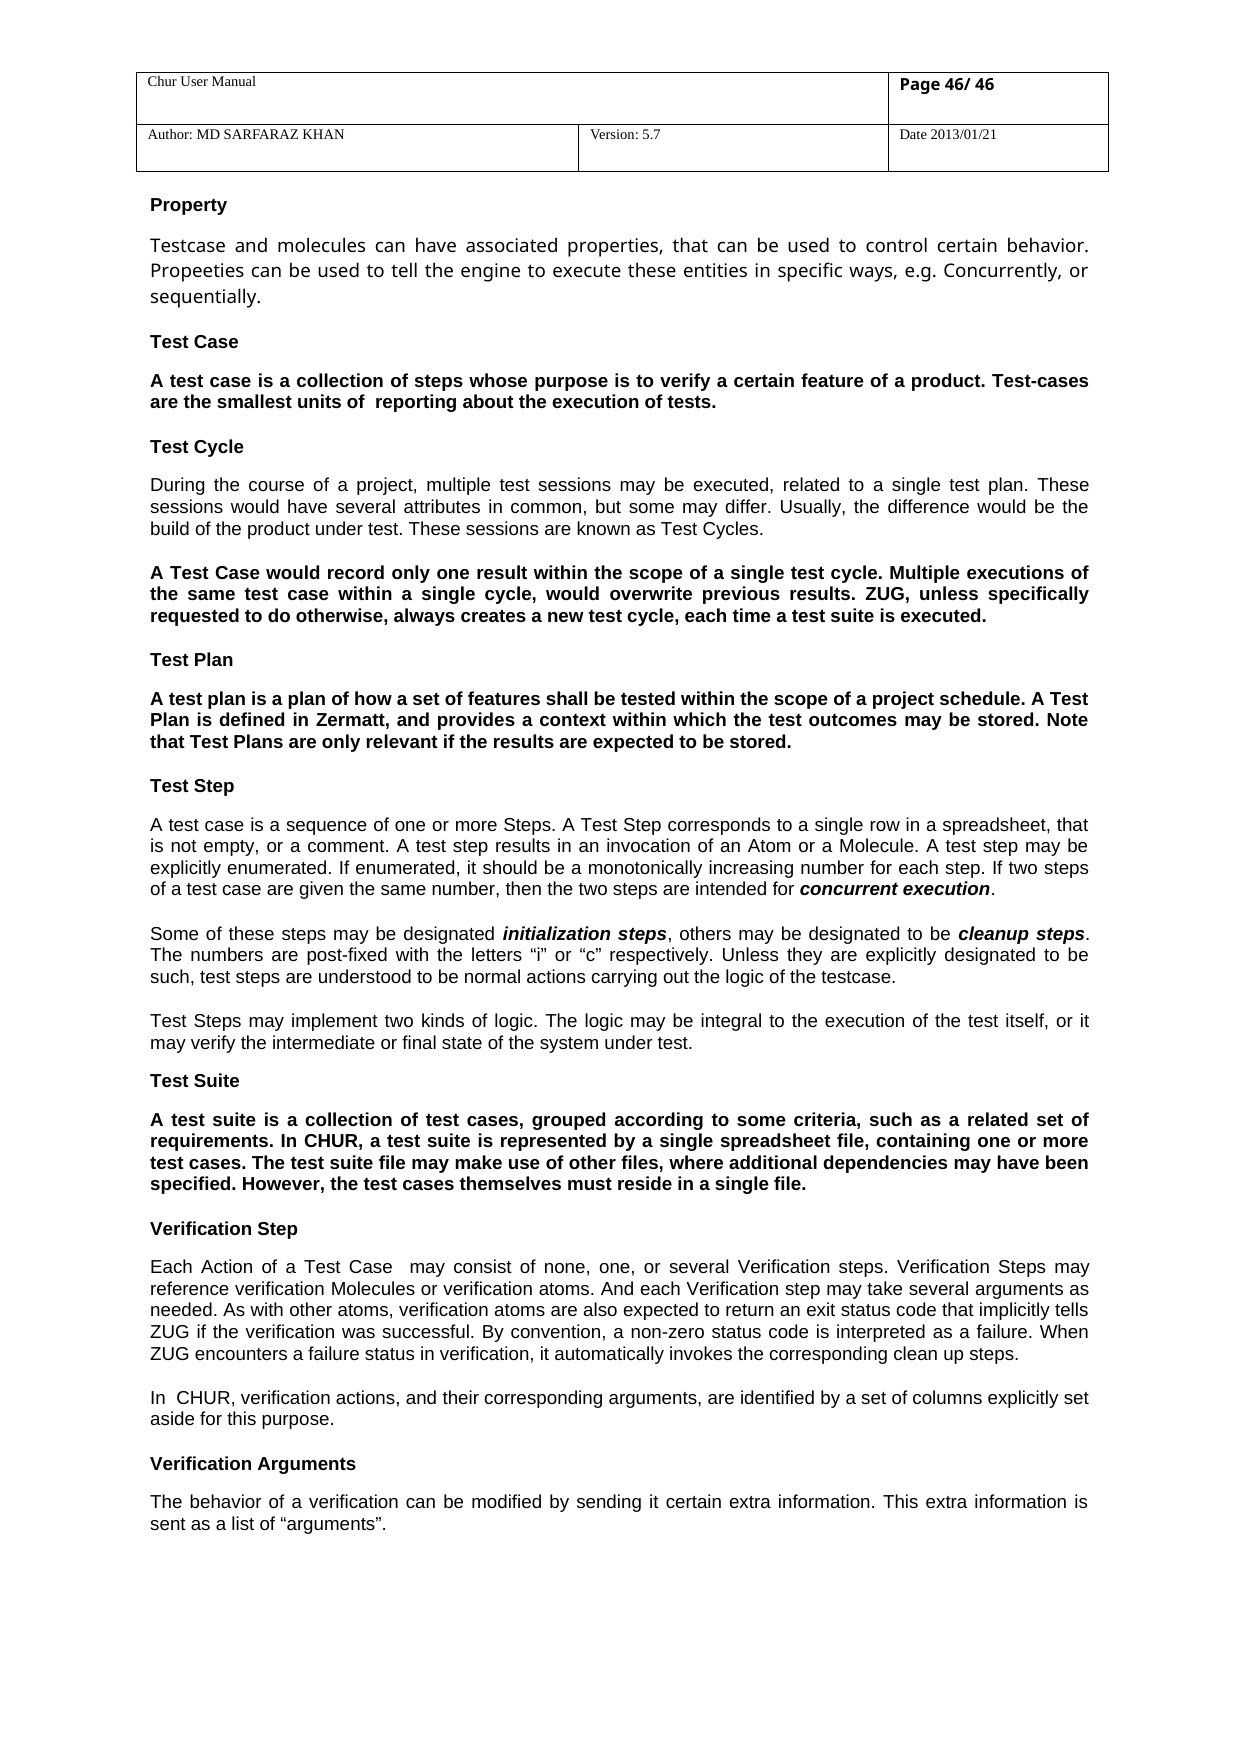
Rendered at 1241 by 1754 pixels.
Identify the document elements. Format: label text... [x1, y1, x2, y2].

text Property [150, 193, 1090, 215]
text A test case is a sequence of one or more Steps. A Test Step corresponds to a single row in a spreadsheet, that is not empty, or a comment. A test step results in an invocation of an Atom or a Molecule. A test step may be explicitly enumerated. If enumerated, it should be a monotonically increasing number for each step. If two steps of a test case are given the same number, then the two steps are intended for concurrent execution. [150, 813, 1090, 900]
text Test Step [150, 775, 1090, 797]
text Test Suite [150, 1070, 1090, 1092]
text Test Case [150, 331, 1090, 353]
text Each Action of a Test Case may consist of none, one, or several Verification steps. Verification Steps may reference verification Molecules or verification atoms. And each Verification step may take several arguments as needed. As with other atoms, verification atoms are also expected to return an exit status code that implicitly tells ZUG if the verification was successful. By convention, a non-zero status code is interpreted as a failure. When ZUG encounters a failure status in verification, it automatically invokes the corresponding clean up steps. [150, 1256, 1090, 1364]
text Testcase and molecules can have associated properties, that can be used to control certain behavior. Propeeties can be used to tell the engine to execute these entities in specific ways, e.g. Concurrently, or sequentially. [150, 232, 1090, 308]
text A test plan is a plan of how a set of features shall be tested within the scope of a project schedule. A Test Plan is defined in Zermatt, and provides a context within which the test outcomes may be stored. Note that Test Plans are only relevant if the results are expected to be stored. [150, 688, 1090, 752]
text During the course of a project, multiple test sessions may be executed, related to a single test plan. These sessions would have several attributes in common, but some may differ. Usually, the difference would be the build of the product under test. These sessions are known as Test Cycles. [150, 474, 1090, 539]
text Test Steps may implement two kinds of logic. The logic may be integral to the execution of the test itself, or it may verify the intermediate or final state of the system under test. [150, 1010, 1090, 1053]
text A Test Case would record only one result within the scope of a single test cycle. Multiple executions of the same test case within a single cycle, would overwrite previous results. ZUG, unless specifically requested to do otherwise, always creates a new test cycle, each time a test suite is executed. [150, 562, 1090, 626]
text Test Plan [150, 649, 1090, 671]
text Test Cycle [150, 436, 1090, 457]
text A test case is a collection of steps whose purpose is to verify a certain feature of a product. Test-cases are the smallest units of reporting about the execution of tests. [150, 370, 1090, 413]
text Verification Arguments [150, 1453, 1090, 1474]
text In CHUR, verification actions, and their corresponding arguments, are identified by a set of columns explicitly set aside for this purpose. [150, 1387, 1090, 1430]
text A test suite is a collection of test cases, grouped according to some criteria, such as a related set of requirements. In CHUR, a test suite is represented by a single spreadsheet file, containing one or more test cases. The test suite file may make use of other files, where additional dependencies may have been specified. However, the test cases themselves must reside in a single file. [150, 1108, 1090, 1195]
text Some of these steps may be designated initialization steps, others may be designated to be cleanup steps. The numbers are post-fixed with the letters “i” or “c” respectively. Unless they are explicitly designated to be such, test steps are understood to be normal actions carrying out the logic of the testcase. [150, 923, 1090, 987]
text Verification Step [150, 1218, 1090, 1239]
text The behavior of a verification can be modified by sending it certain extra information. This extra information is sent as a list of “arguments”. [150, 1491, 1090, 1534]
